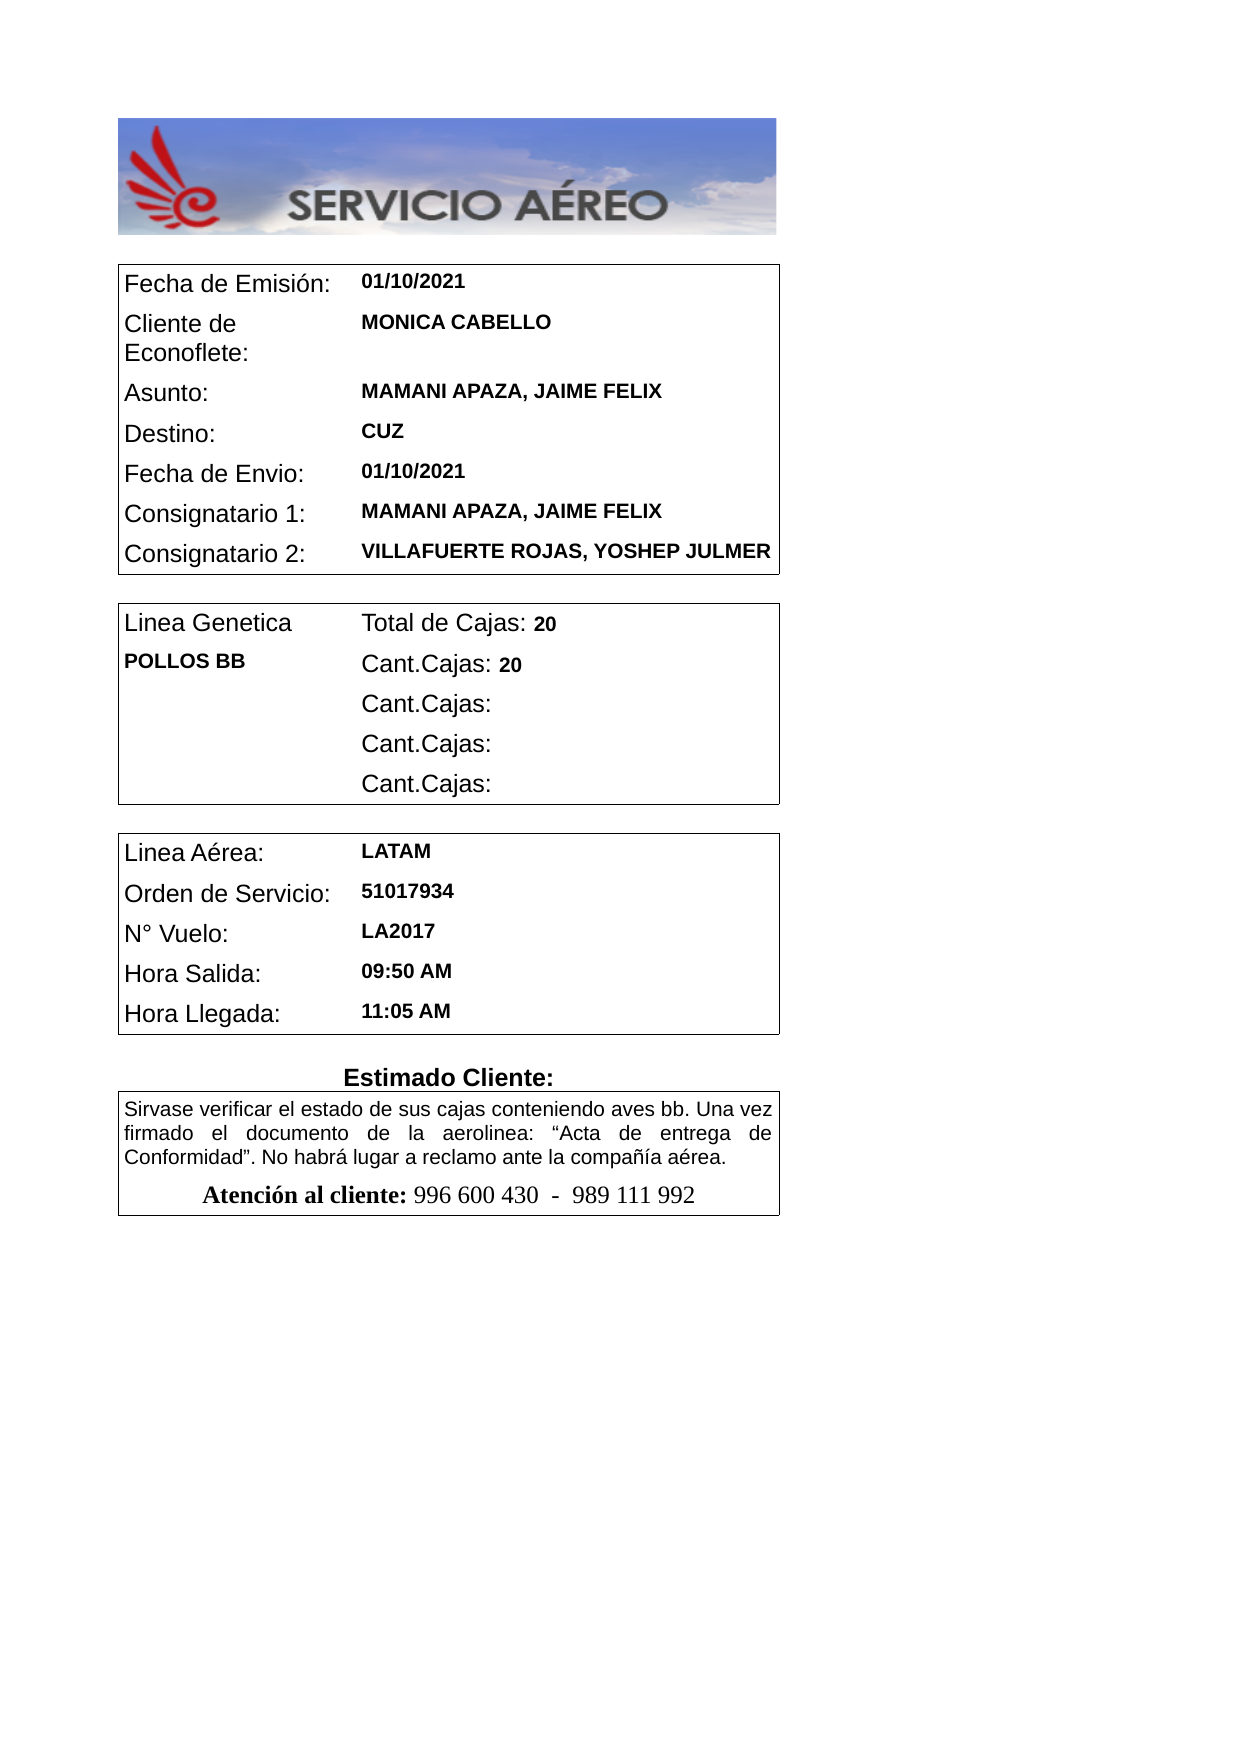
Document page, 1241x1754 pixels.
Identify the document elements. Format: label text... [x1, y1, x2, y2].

table_cell 09:50 AM [356, 953, 779, 993]
table_cell Fecha de Envio: [119, 453, 356, 493]
table_header 01/10/2021 [356, 265, 779, 304]
table_header Fecha de Emisión: [119, 265, 356, 304]
table_cell Consignatario 1: [119, 493, 356, 533]
table_cell 51017934 [356, 873, 779, 913]
table_cell Sirvase verificar el estado de sus cajas conteniendo aves bb. Una vez firmado el documento de la aerolinea: “Acta de entrega de Conformidad”. No habrá lugar a reclamo ante la compañía aérea. [119, 1092, 779, 1175]
picture [118, 118, 777, 235]
table_cell MONICA CABELLO [356, 304, 779, 373]
table_cell POLLOS BB [119, 643, 356, 683]
table_cell Linea Aérea: [119, 834, 356, 873]
table_cell [119, 764, 356, 804]
table_cell [119, 683, 356, 723]
table_cell MAMANI APAZA, JAIME FELIX [356, 493, 779, 533]
table_cell Cant.Cajas: [356, 723, 779, 763]
table_cell LA2017 [356, 913, 779, 953]
table_cell Atención al cliente: 996 600 430 - 989 111 992 [119, 1175, 779, 1215]
table_cell [119, 723, 356, 763]
table_cell VILLAFUERTE ROJAS, YOSHEP JULMER [356, 534, 779, 574]
table_cell [118, 805, 356, 833]
table_cell 11:05 AM [356, 994, 779, 1034]
table_cell [118, 575, 356, 603]
table_cell Total de Cajas: 20 [356, 604, 779, 643]
table_cell Hora Llegada: [119, 994, 356, 1034]
table_cell [356, 575, 779, 603]
table_cell Orden de Servicio: [119, 873, 356, 913]
table_cell Cant.Cajas: [356, 764, 779, 804]
table_cell N° Vuelo: [119, 913, 356, 953]
table_cell Estimado Cliente: [118, 1035, 779, 1091]
table_cell CUZ [356, 413, 779, 453]
table_cell Hora Salida: [119, 953, 356, 993]
table_cell [356, 805, 779, 833]
table_cell LATAM [356, 834, 779, 873]
table_cell 01/10/2021 [356, 453, 779, 493]
table_cell Linea Genetica [119, 604, 356, 643]
table_cell Cliente de Econoflete: [119, 304, 356, 373]
table_cell Destino: [119, 413, 356, 453]
table_cell Cant.Cajas: [356, 683, 779, 723]
table_cell Cant.Cajas: 20 [356, 643, 779, 683]
table_cell Consignatario 2: [119, 534, 356, 574]
table_cell MAMANI APAZA, JAIME FELIX [356, 373, 779, 413]
table_cell Asunto: [119, 373, 356, 413]
